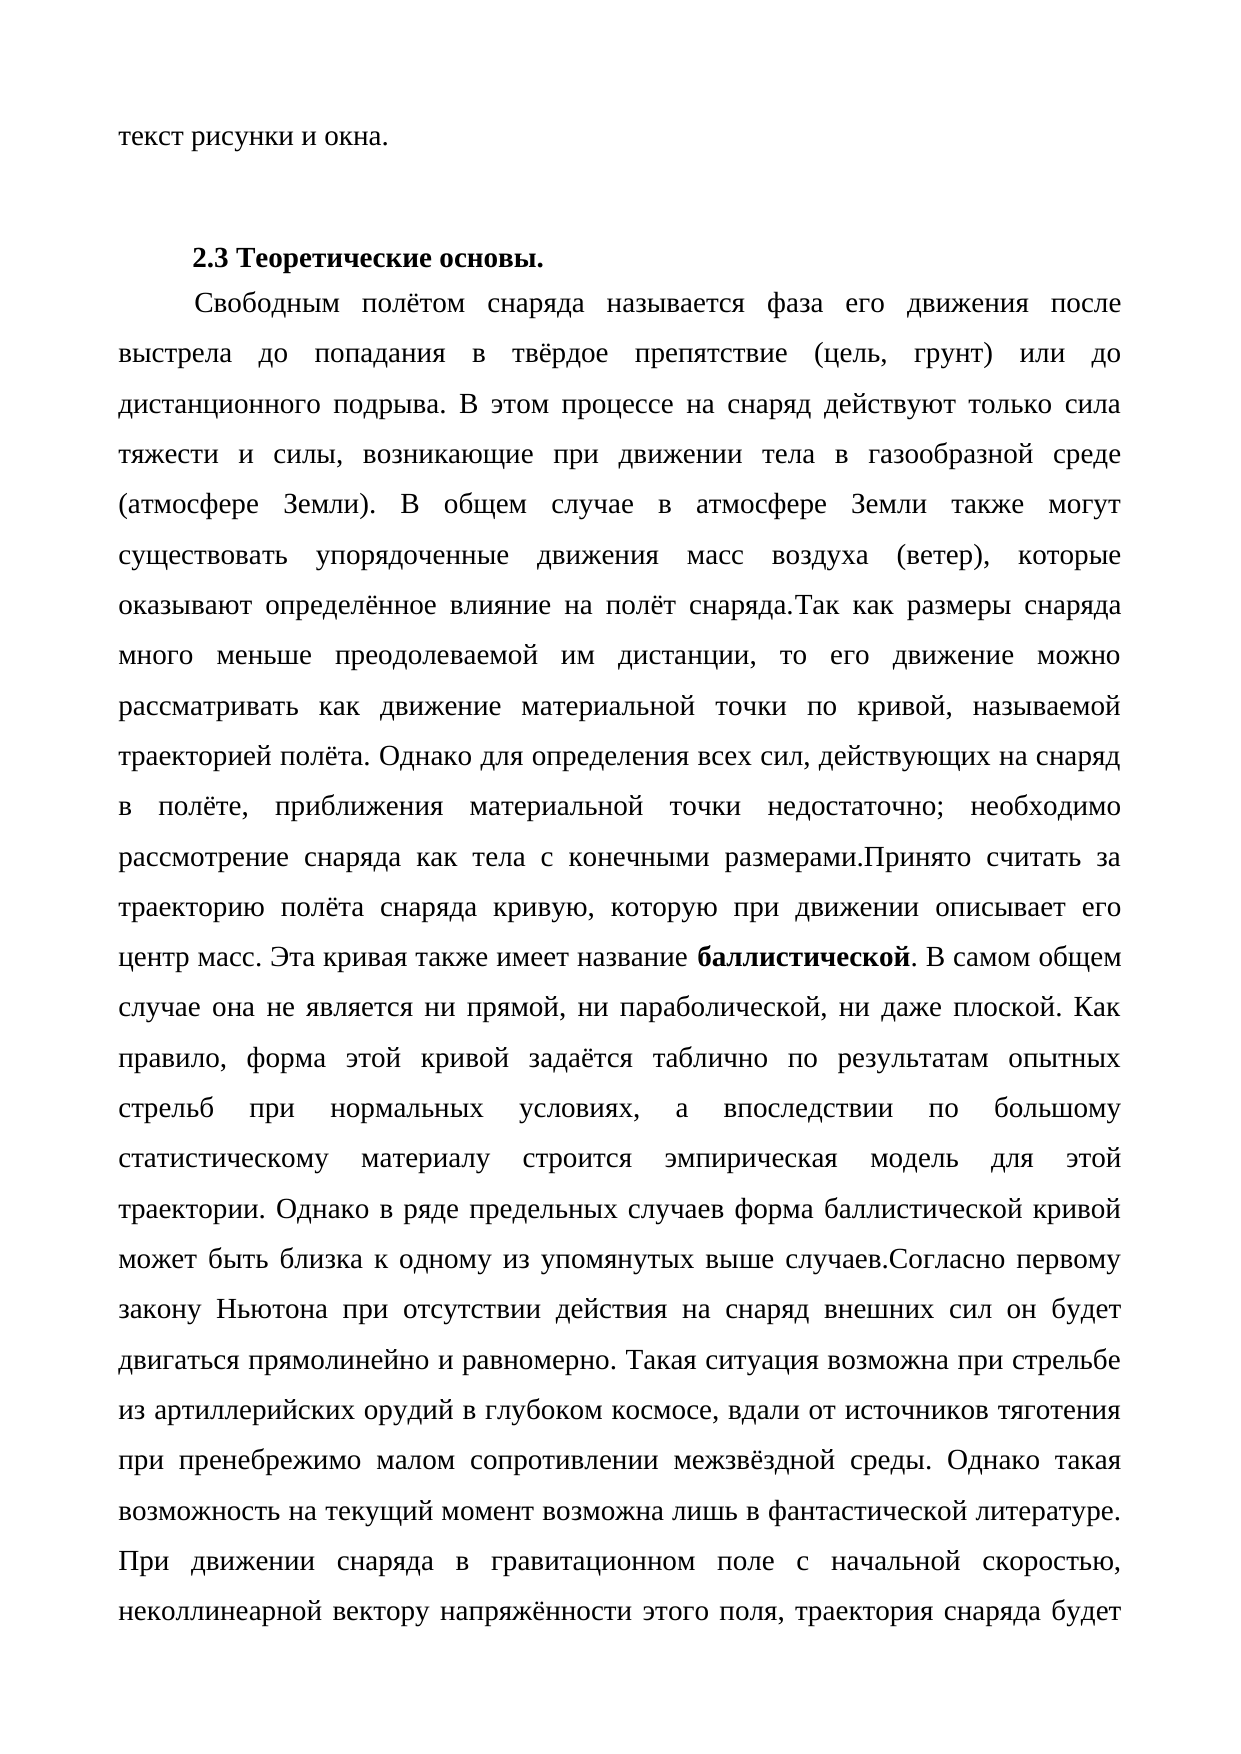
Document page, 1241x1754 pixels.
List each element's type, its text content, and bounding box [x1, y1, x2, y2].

text Свободным полётом снаряда называется фаза его движения после выстрела до попадания в твёрдое препятствие (цель, грунт) или до дистанционного подрыва. В этом процессе на снаряд действуют только сила тяжести и силы, возникающие при движении тела в газообразной среде (атмосфере Земли). В общем случае в атмосфере Земли также могут существовать упорядоченные движения масс воздуха (ветер), которые оказывают определённое влияние на полёт снаряда.Так как размеры снаряда много меньше преодолеваемой им дистанции, то его движение можно рассматривать как движение материальной точки по кривой, называемой траекторией полёта. Однако для определения всех сил, действующих на снаряд в полёте, приближения материальной точки недостаточно; необходимо рассмотрение снаряда как тела с конечными размерами.Принято считать за траекторию полёта снаряда кривую, которую при движении описывает его центр масс. Эта кривая также имеет название баллистической. В самом общем случае она не является ни прямой, ни параболической, ни даже плоской. Как правило, форма этой кривой задаётся таблично по результатам опытных стрельб при нормальных условиях, а впоследствии по большому статистическому материалу строится эмпирическая модель для этой траектории. Однако в ряде предельных случаев форма баллистической кривой может быть близка к одному из упомянутых выше случаев.Согласно первому закону Ньютона при отсутствии действия на снаряд внешних сил он будет двигаться прямолинейно и равномерно. Такая ситуация возможна при стрельбе из артиллерийских орудий в глубоком космосе, вдали от источников тяготения при пренебрежимо малом сопротивлении межзвёздной среды. Однако такая возможность на текущий момент возможна лишь в фантастической литературе. При движении снаряда в гравитационном поле с начальной скоростью, неколлинеарной вектору напряжённости этого поля, траектория снаряда будет [118, 285, 1122, 1627]
text текст рисунки и окна. [118, 118, 1122, 152]
subtitle 2.3 Теоретические основы. [118, 240, 1122, 273]
